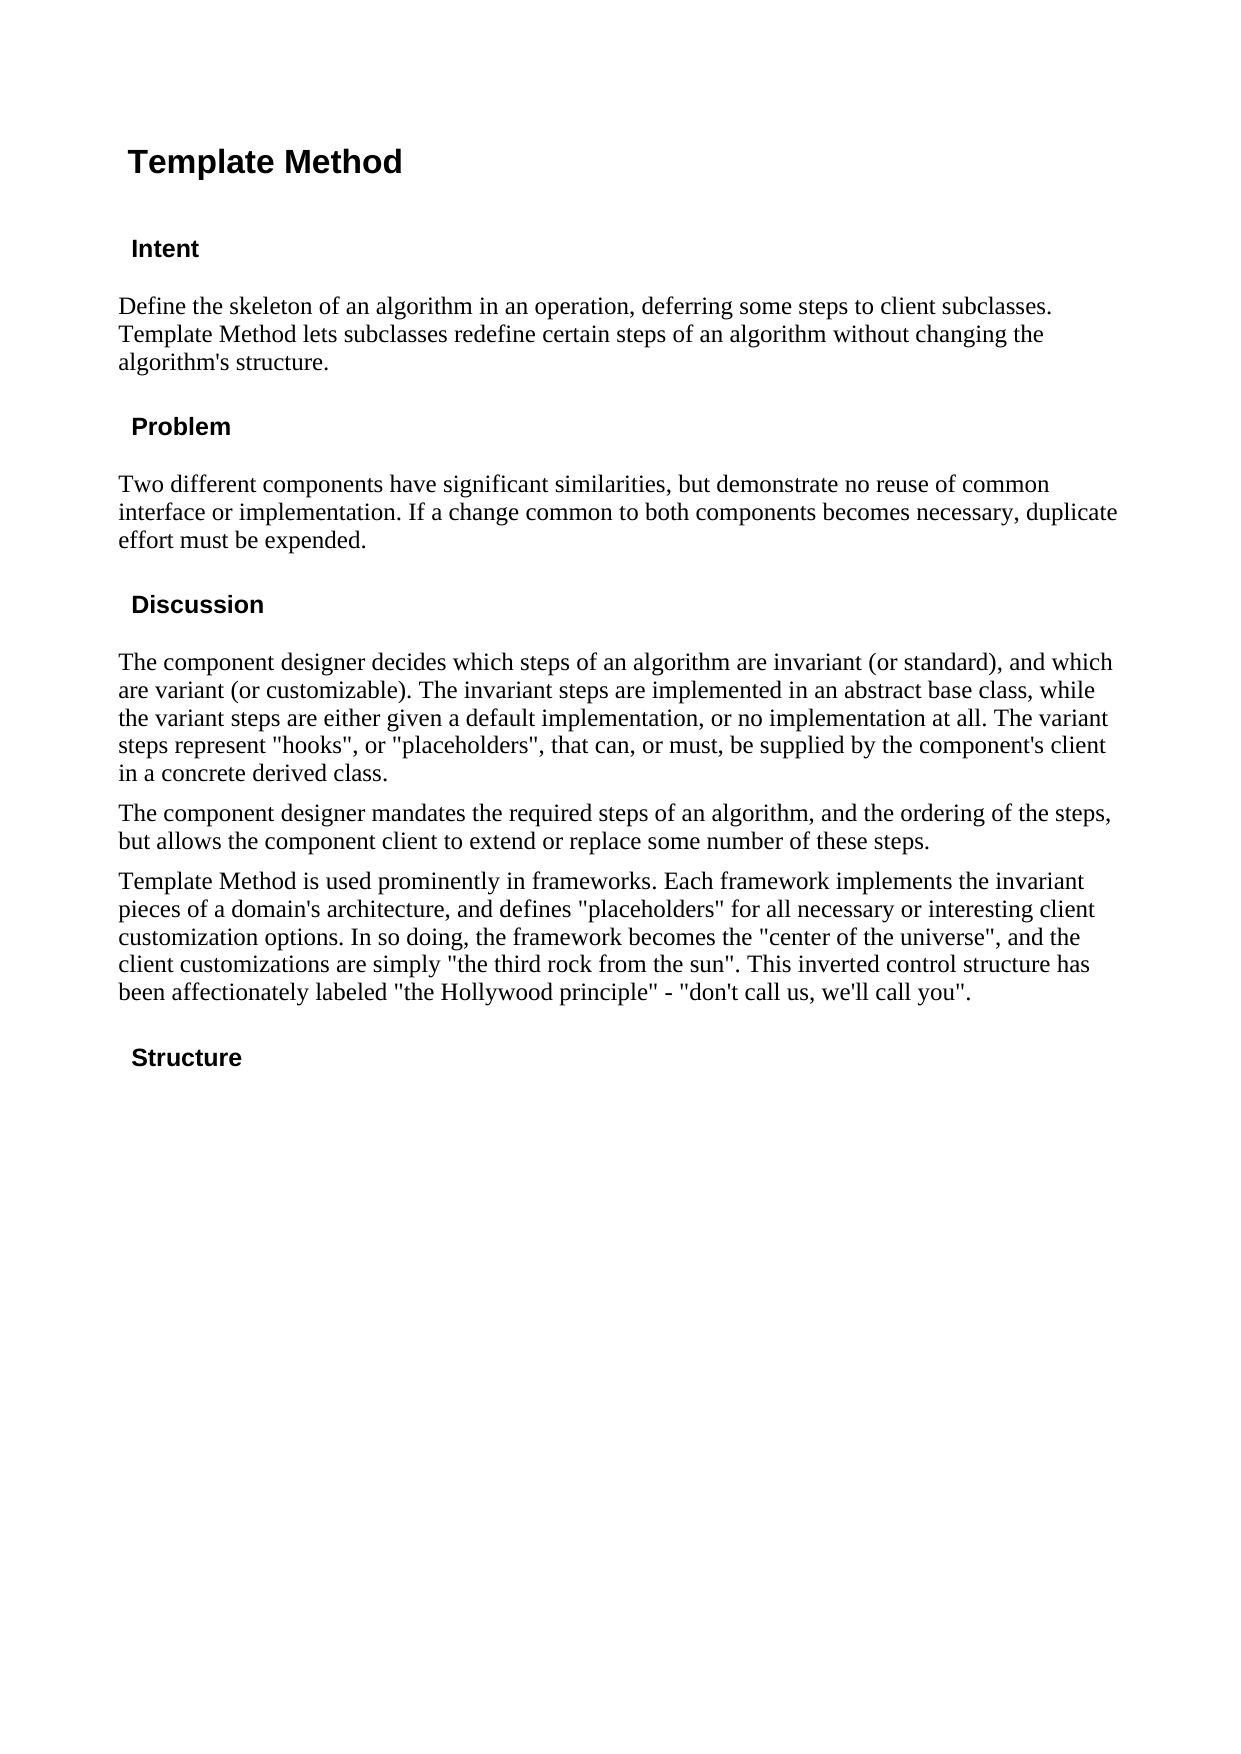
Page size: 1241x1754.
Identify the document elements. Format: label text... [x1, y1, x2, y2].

text Define the skeleton of an algorithm in an operation, deferring some steps to client subclasses. Template Method lets subclasses redefine certain steps of an algorithm without changing the algorithm's structure. [118, 292, 1122, 376]
subtitle Structure [124, 1043, 1122, 1071]
text Two different components have significant similarities, but demonstrate no reuse of common interface or implementation. If a change common to both components becomes necessary, duplicate effort must be expended. [118, 471, 1122, 554]
subtitle Problem [124, 413, 1122, 441]
text The component designer decides which steps of an algorithm are invariant (or standard), and which are variant (or customizable). The invariant steps are implemented in an abstract base class, while the variant steps are either given a default implementation, or no implementation at all. The variant steps represent "hooks", or "placeholders", that can, or must, be supplied by the component's client in a concrete derived class. [118, 648, 1122, 787]
subtitle Discussion [124, 591, 1122, 619]
text The component designer mandates the required steps of an algorithm, and the ordering of the steps, but allows the component client to extend or replace some number of these steps. [118, 799, 1122, 855]
subtitle Intent [124, 235, 1122, 263]
text Template Method is used prominently in frameworks. Each framework implements the invariant pieces of a domain's architecture, and defines "placeholders" for all necessary or interesting client customization options. In so doing, the framework becomes the "center of the universe", and the client customizations are simply "the third rock from the sun". This inverted control structure has been affectionately labeled "the Hollywood principle" - "don't call us, we'll call you". [118, 867, 1122, 1006]
subtitle Template Method [118, 143, 1122, 181]
